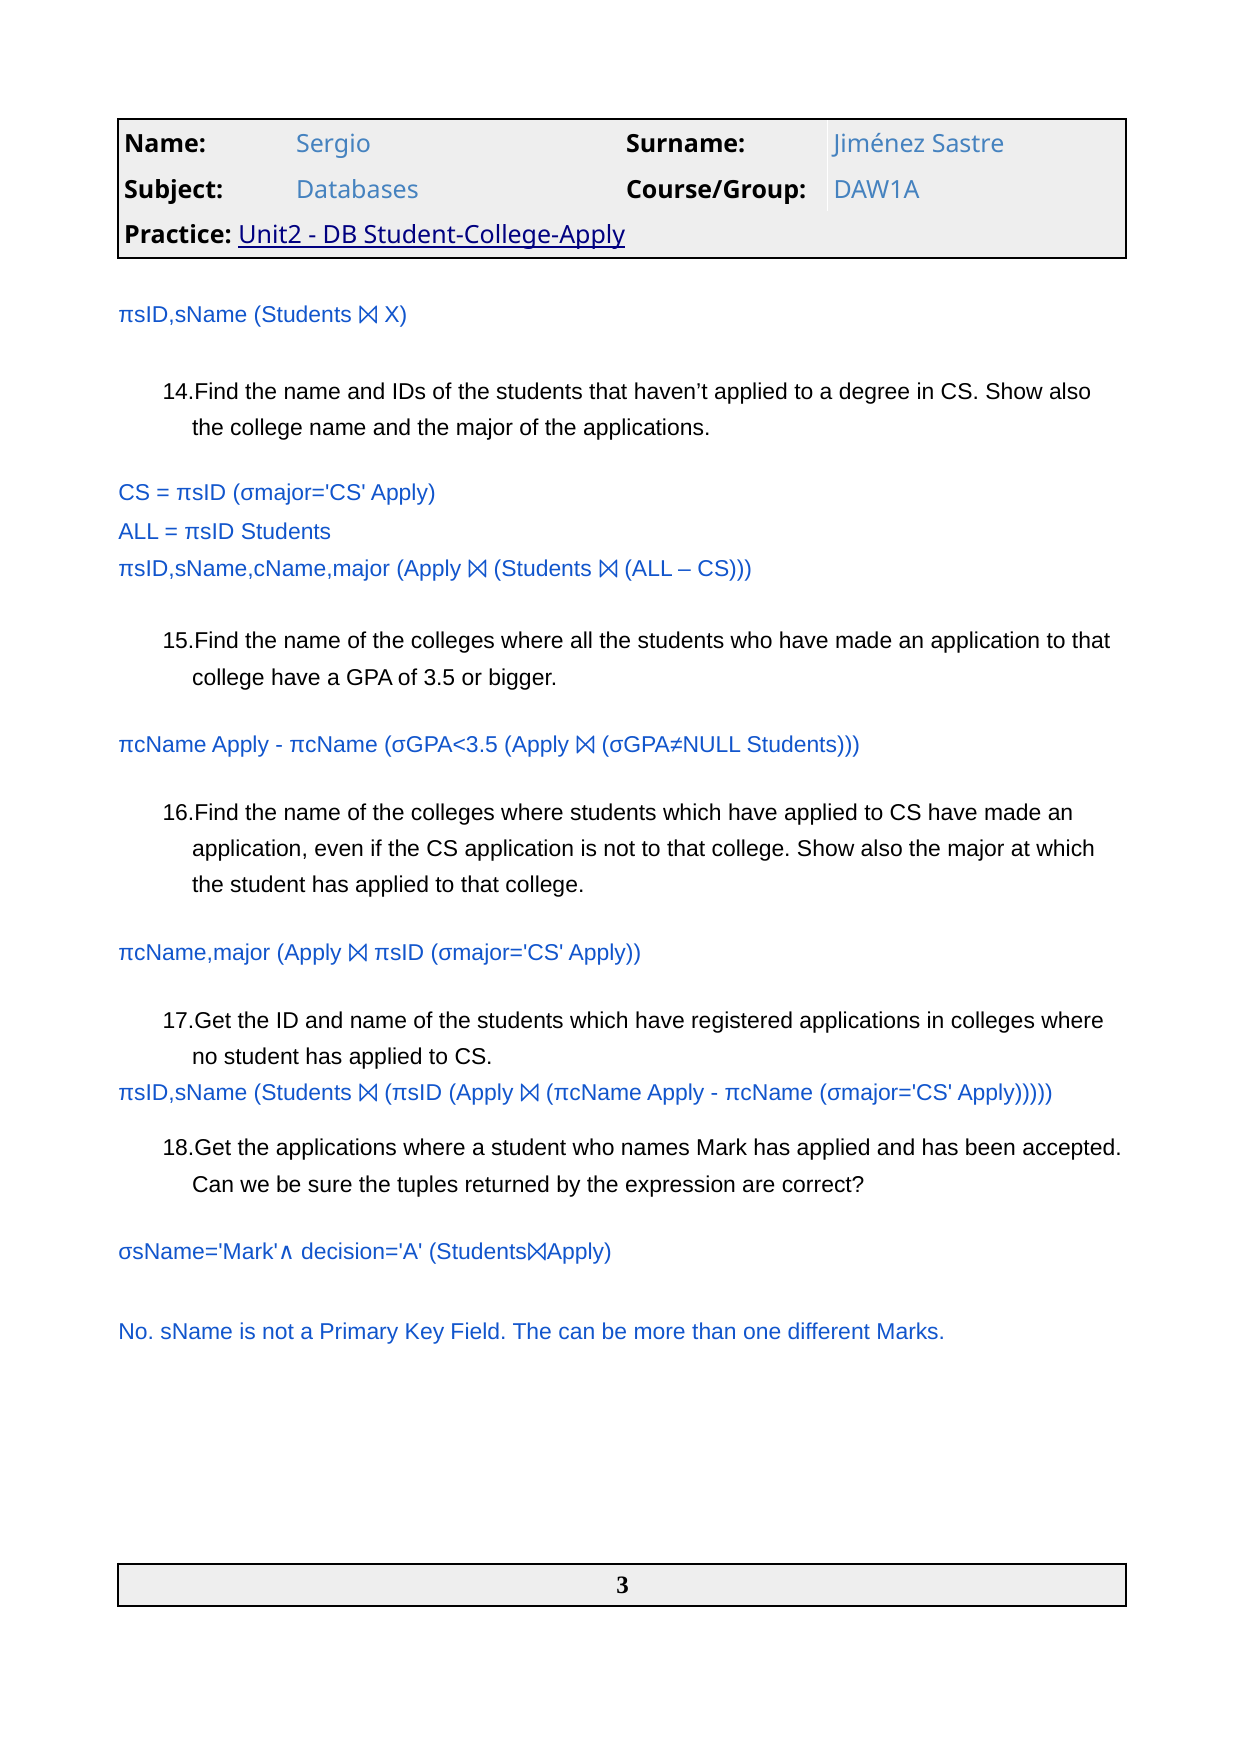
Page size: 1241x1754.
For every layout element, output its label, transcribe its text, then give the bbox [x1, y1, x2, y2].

list Find the name of the colleges where all the students who have made an application to that college have a GPA of 3.5 or bigger. [162, 627, 1122, 690]
text πcName,major (Apply ⨝ πsID (σmajor='CS' Apply)) [118, 908, 1122, 994]
text σsName='Mark'∧ decision='A' (Students⨝Apply) [118, 1207, 1122, 1264]
list Find the name of the colleges where students which have applied to CS have made an application, even if the CS application is not to that college. Show also the major at which the student has applied to that college. [162, 799, 1122, 898]
text πsID,sName (Students ⨝ (πsID (Apply ⨝ (πcName Apply - πcName (σmajor='CS' Apply))))) [118, 1079, 1122, 1134]
text No. sName is not a Primary Key Field. The can be more than one different Marks. [118, 1318, 1122, 1345]
list Find the name and IDs of the students that haven’t applied to a degree in CS. Show also the college name and the major of the applications. [162, 378, 1122, 441]
text πcName Apply - πcName (σGPA<3.5 (Apply ⨝ (σGPA≠NULL Students))) [118, 700, 1122, 786]
list Get the ID and name of the students which have registered applications in colleges where no student has applied to CS. [162, 1007, 1122, 1069]
list Get the applications where a student who names Mark has applied and has been accepted. Can we be sure the tuples returned by the expression are correct? [162, 1134, 1122, 1197]
text CS = πsID (σmajor='CS' Apply) [118, 451, 1122, 506]
text ALL = πsID Students [118, 518, 1122, 544]
text πsID,sName (Students ⨝ X) [118, 301, 1122, 367]
text πsID,sName,cName,major (Apply ⨝ (Students ⨝ (ALL – CS))) [118, 554, 1122, 581]
